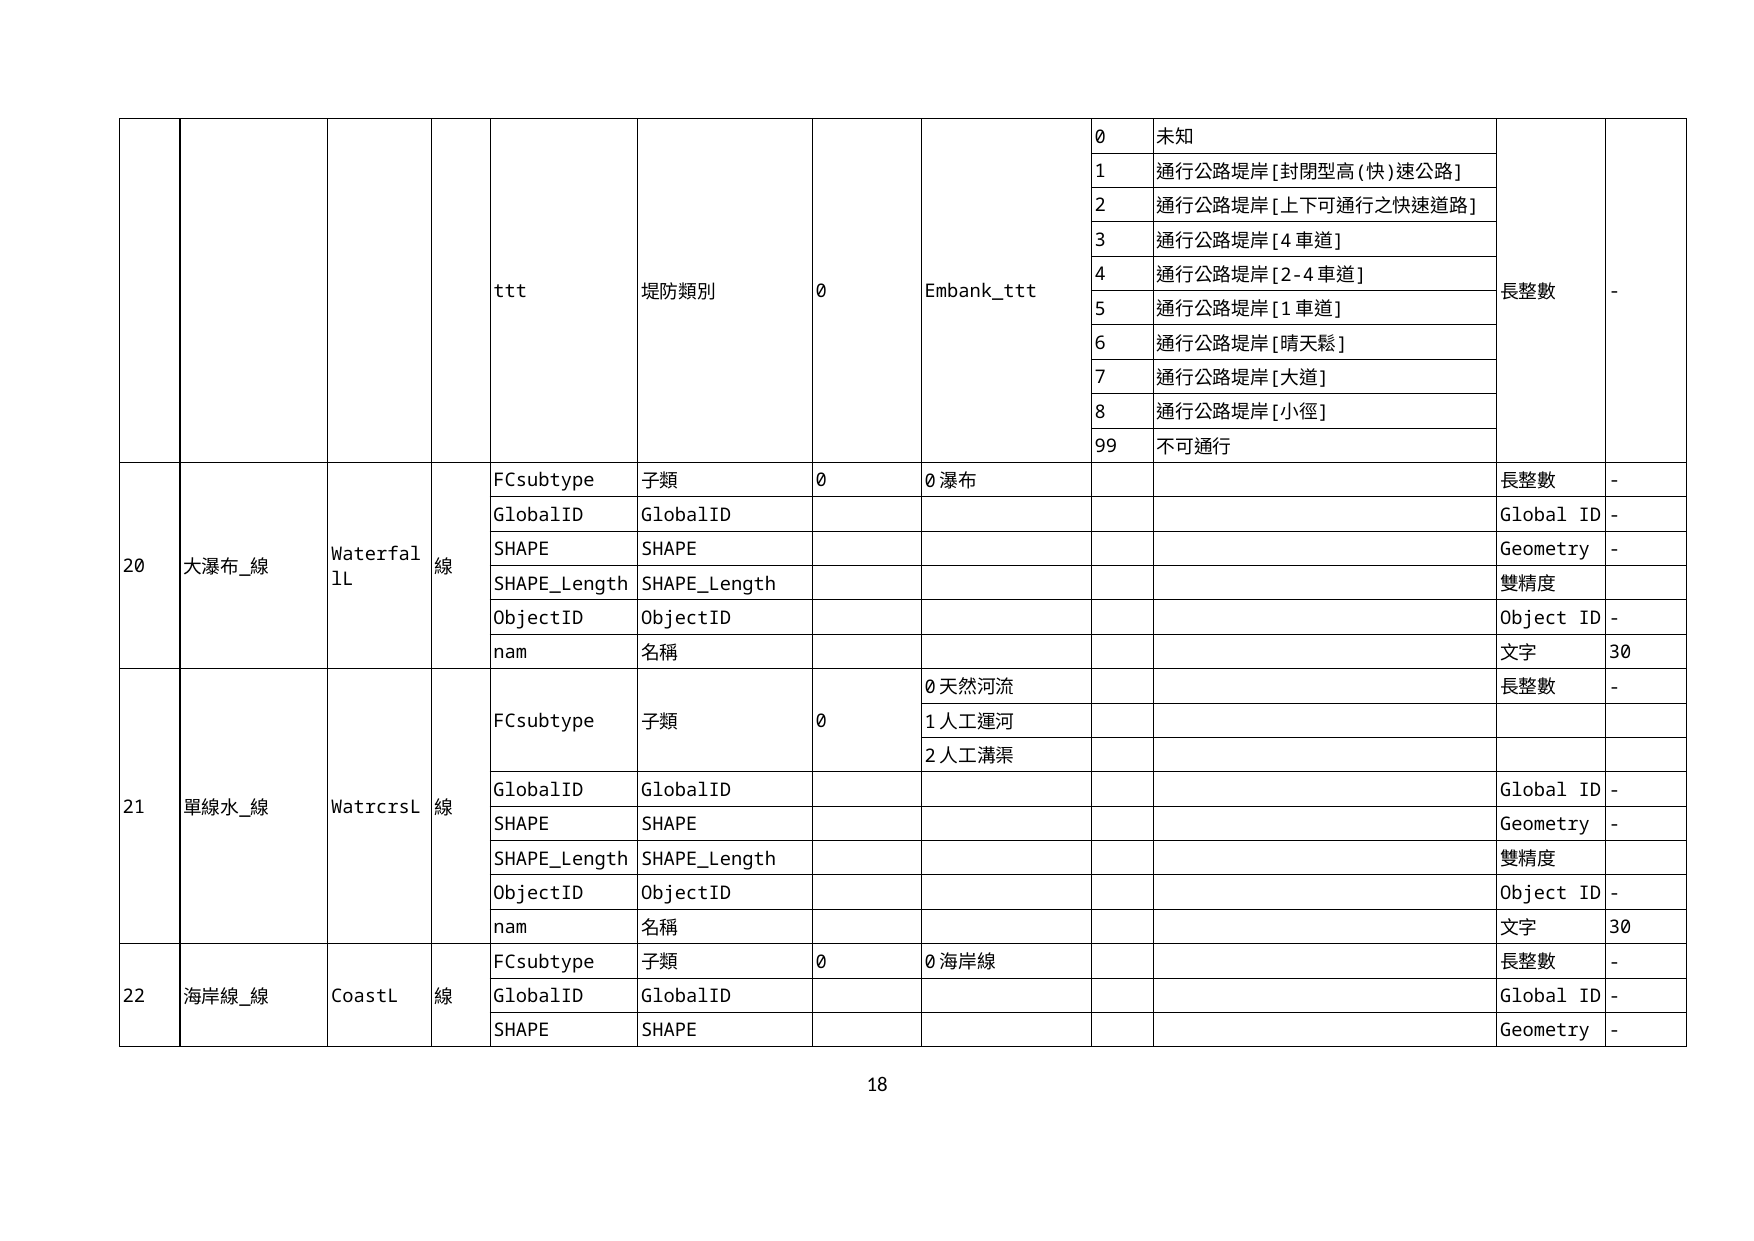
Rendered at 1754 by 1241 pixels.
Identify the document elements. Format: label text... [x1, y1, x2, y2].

table_cell 文字 [1497, 910, 1605, 943]
table_cell - [1606, 497, 1686, 531]
table_cell [1092, 1013, 1153, 1046]
table_cell WatrcrsL [328, 669, 431, 943]
table_cell SHAPE [491, 532, 637, 565]
table_cell 雙精度 [1497, 841, 1605, 874]
table_cell [922, 979, 1091, 1012]
table_cell 子類 [638, 669, 812, 771]
table_cell [1497, 738, 1605, 771]
table_cell [1154, 532, 1496, 565]
table_cell [181, 119, 327, 462]
table_cell ObjectID [638, 600, 812, 634]
table_cell [922, 807, 1091, 840]
table_cell [328, 119, 431, 462]
table_cell 0海岸線 [922, 944, 1091, 977]
table_cell 3 [1092, 222, 1153, 256]
table_cell [1092, 772, 1153, 806]
table_cell [1092, 463, 1153, 496]
table_cell 長整數 [1497, 463, 1605, 496]
table_cell [922, 600, 1091, 634]
table_cell 長整數 [1497, 119, 1605, 462]
table_cell 通行公路堤岸[上下可通行之快速道路] [1154, 188, 1496, 221]
table_cell [922, 875, 1091, 909]
table_cell - [1606, 875, 1686, 909]
table_cell 0 [813, 463, 921, 496]
table_cell 通行公路堤岸[1車道] [1154, 291, 1496, 324]
table_cell Global ID [1497, 497, 1605, 531]
table_cell SHAPE_Length [638, 566, 812, 599]
table_cell SHAPE [638, 532, 812, 565]
table_cell [1154, 704, 1496, 737]
table_cell 大瀑布_線 [181, 463, 327, 668]
table_cell - [1606, 772, 1686, 806]
table_cell [1154, 463, 1496, 496]
table_cell ttt [491, 119, 637, 462]
table_cell SHAPE_Length [638, 841, 812, 874]
table_cell [1092, 807, 1153, 840]
table_cell [813, 635, 921, 668]
table_cell ObjectID [491, 600, 637, 634]
table_cell [1154, 497, 1496, 531]
table_cell SHAPE [638, 807, 812, 840]
table_cell [1092, 841, 1153, 874]
table_cell 單線水_線 [181, 669, 327, 943]
table_cell [1092, 532, 1153, 565]
table_cell 通行公路堤岸[封閉型高(快)速公路] [1154, 154, 1496, 187]
table_cell 子類 [638, 944, 812, 977]
table_cell Geometry [1497, 807, 1605, 840]
table_cell Geometry [1497, 532, 1605, 565]
table_cell GlobalID [491, 497, 637, 531]
table_cell GlobalID [638, 979, 812, 1012]
table_cell [922, 841, 1091, 874]
table_cell 名稱 [638, 635, 812, 668]
table_cell - [1606, 669, 1686, 702]
table_cell - [1606, 807, 1686, 840]
table_cell [1154, 1013, 1496, 1046]
table_cell - [1606, 1013, 1686, 1046]
table_cell 4 [1092, 257, 1153, 290]
table_cell 文字 [1497, 635, 1605, 668]
table_cell FCsubtype [491, 944, 637, 977]
table_cell [813, 497, 921, 531]
table_cell [813, 1013, 921, 1046]
table_cell GlobalID [638, 772, 812, 806]
table_cell 1 [1092, 154, 1153, 187]
table_cell - [1606, 463, 1686, 496]
table_cell [922, 910, 1091, 943]
table_cell 0瀑布 [922, 463, 1091, 496]
table_cell 海岸線_線 [181, 944, 327, 1046]
table_cell 子類 [638, 463, 812, 496]
table_cell [1154, 635, 1496, 668]
table_cell 名稱 [638, 910, 812, 943]
table_cell 通行公路堤岸[小徑] [1154, 394, 1496, 427]
table_cell 不可通行 [1154, 429, 1496, 462]
table_cell [922, 635, 1091, 668]
table_cell 99 [1092, 429, 1153, 462]
table_cell 2 [1092, 188, 1153, 221]
table_cell 5 [1092, 291, 1153, 324]
table_cell SHAPE [491, 1013, 637, 1046]
table_cell Global ID [1497, 979, 1605, 1012]
table_cell 1人工運河 [922, 704, 1091, 737]
table_cell [1092, 566, 1153, 599]
table_cell [813, 841, 921, 874]
table_cell Object ID [1497, 875, 1605, 909]
table_cell GlobalID [491, 979, 637, 1012]
table_cell [1606, 841, 1686, 874]
table_cell 22 [120, 944, 179, 1046]
table_cell 通行公路堤岸[4車道] [1154, 222, 1496, 256]
table_cell - [1606, 119, 1686, 462]
table_cell 0天然河流 [922, 669, 1091, 702]
table_cell ObjectID [638, 875, 812, 909]
table_cell 長整數 [1497, 669, 1605, 702]
table_cell 未知 [1154, 119, 1496, 152]
table_cell [1092, 497, 1153, 531]
table_cell Geometry [1497, 1013, 1605, 1046]
table_cell [1154, 566, 1496, 599]
table_cell [813, 566, 921, 599]
table_cell [1092, 979, 1153, 1012]
table_cell 通行公路堤岸[2-4車道] [1154, 257, 1496, 290]
table_cell [1154, 772, 1496, 806]
table_cell 0 [1092, 119, 1153, 152]
table_cell Embank_ttt [922, 119, 1091, 462]
table_cell - [1606, 944, 1686, 977]
table_cell [1154, 979, 1496, 1012]
table_cell [922, 532, 1091, 565]
table_cell 6 [1092, 325, 1153, 359]
table_cell [1606, 566, 1686, 599]
table_cell 0 [813, 944, 921, 977]
table_cell [1154, 600, 1496, 634]
table_cell 30 [1606, 635, 1686, 668]
table_cell 20 [120, 463, 179, 668]
table_cell [1154, 841, 1496, 874]
table_cell 線 [432, 944, 490, 1046]
table_cell GlobalID [638, 497, 812, 531]
table_cell - [1606, 979, 1686, 1012]
table_cell [1154, 669, 1496, 702]
table_cell Object ID [1497, 600, 1605, 634]
table_cell [813, 910, 921, 943]
table_cell [1154, 944, 1496, 977]
table_cell SHAPE [491, 807, 637, 840]
table_cell 通行公路堤岸[晴天鬆] [1154, 325, 1496, 359]
table_cell [1092, 669, 1153, 702]
table_cell 7 [1092, 360, 1153, 393]
table_cell [1606, 704, 1686, 737]
table_cell [813, 532, 921, 565]
table_cell [813, 807, 921, 840]
table_cell 堤防類別 [638, 119, 812, 462]
table_cell ObjectID [491, 875, 637, 909]
table_cell nam [491, 635, 637, 668]
table_cell SHAPE [638, 1013, 812, 1046]
table_cell [813, 979, 921, 1012]
table_cell [1497, 704, 1605, 737]
table_cell WaterfallL [328, 463, 431, 668]
table_cell 2人工溝渠 [922, 738, 1091, 771]
table_cell [1092, 704, 1153, 737]
table_cell 30 [1606, 910, 1686, 943]
table_cell [813, 600, 921, 634]
table_cell [1154, 875, 1496, 909]
table_cell [120, 119, 179, 462]
table_cell nam [491, 910, 637, 943]
table_cell [1092, 875, 1153, 909]
table_cell [1092, 910, 1153, 943]
table_cell [1154, 738, 1496, 771]
table_cell SHAPE_Length [491, 566, 637, 599]
table_cell [432, 119, 490, 462]
table_cell [1092, 944, 1153, 977]
table_cell FCsubtype [491, 463, 637, 496]
table_cell [922, 1013, 1091, 1046]
table_cell CoastL [328, 944, 431, 1046]
table_cell [1092, 600, 1153, 634]
table_cell 0 [813, 669, 921, 771]
table_cell [922, 566, 1091, 599]
table_cell GlobalID [491, 772, 637, 806]
table_cell [1092, 738, 1153, 771]
table_cell 21 [120, 669, 179, 943]
table_cell [1092, 635, 1153, 668]
table_cell - [1606, 532, 1686, 565]
table_cell 0 [813, 119, 921, 462]
table_cell [1606, 738, 1686, 771]
table_cell 雙精度 [1497, 566, 1605, 599]
table_cell 線 [432, 463, 490, 668]
table_cell - [1606, 600, 1686, 634]
table_cell 長整數 [1497, 944, 1605, 977]
table_cell 通行公路堤岸[大道] [1154, 360, 1496, 393]
table_cell [1154, 807, 1496, 840]
table_cell SHAPE_Length [491, 841, 637, 874]
table_cell 線 [432, 669, 490, 943]
table_cell [813, 772, 921, 806]
table_cell Global ID [1497, 772, 1605, 806]
table_cell [1154, 910, 1496, 943]
table_cell [813, 875, 921, 909]
table_cell 8 [1092, 394, 1153, 427]
table_cell [922, 772, 1091, 806]
table_cell FCsubtype [491, 669, 637, 771]
table_cell [922, 497, 1091, 531]
